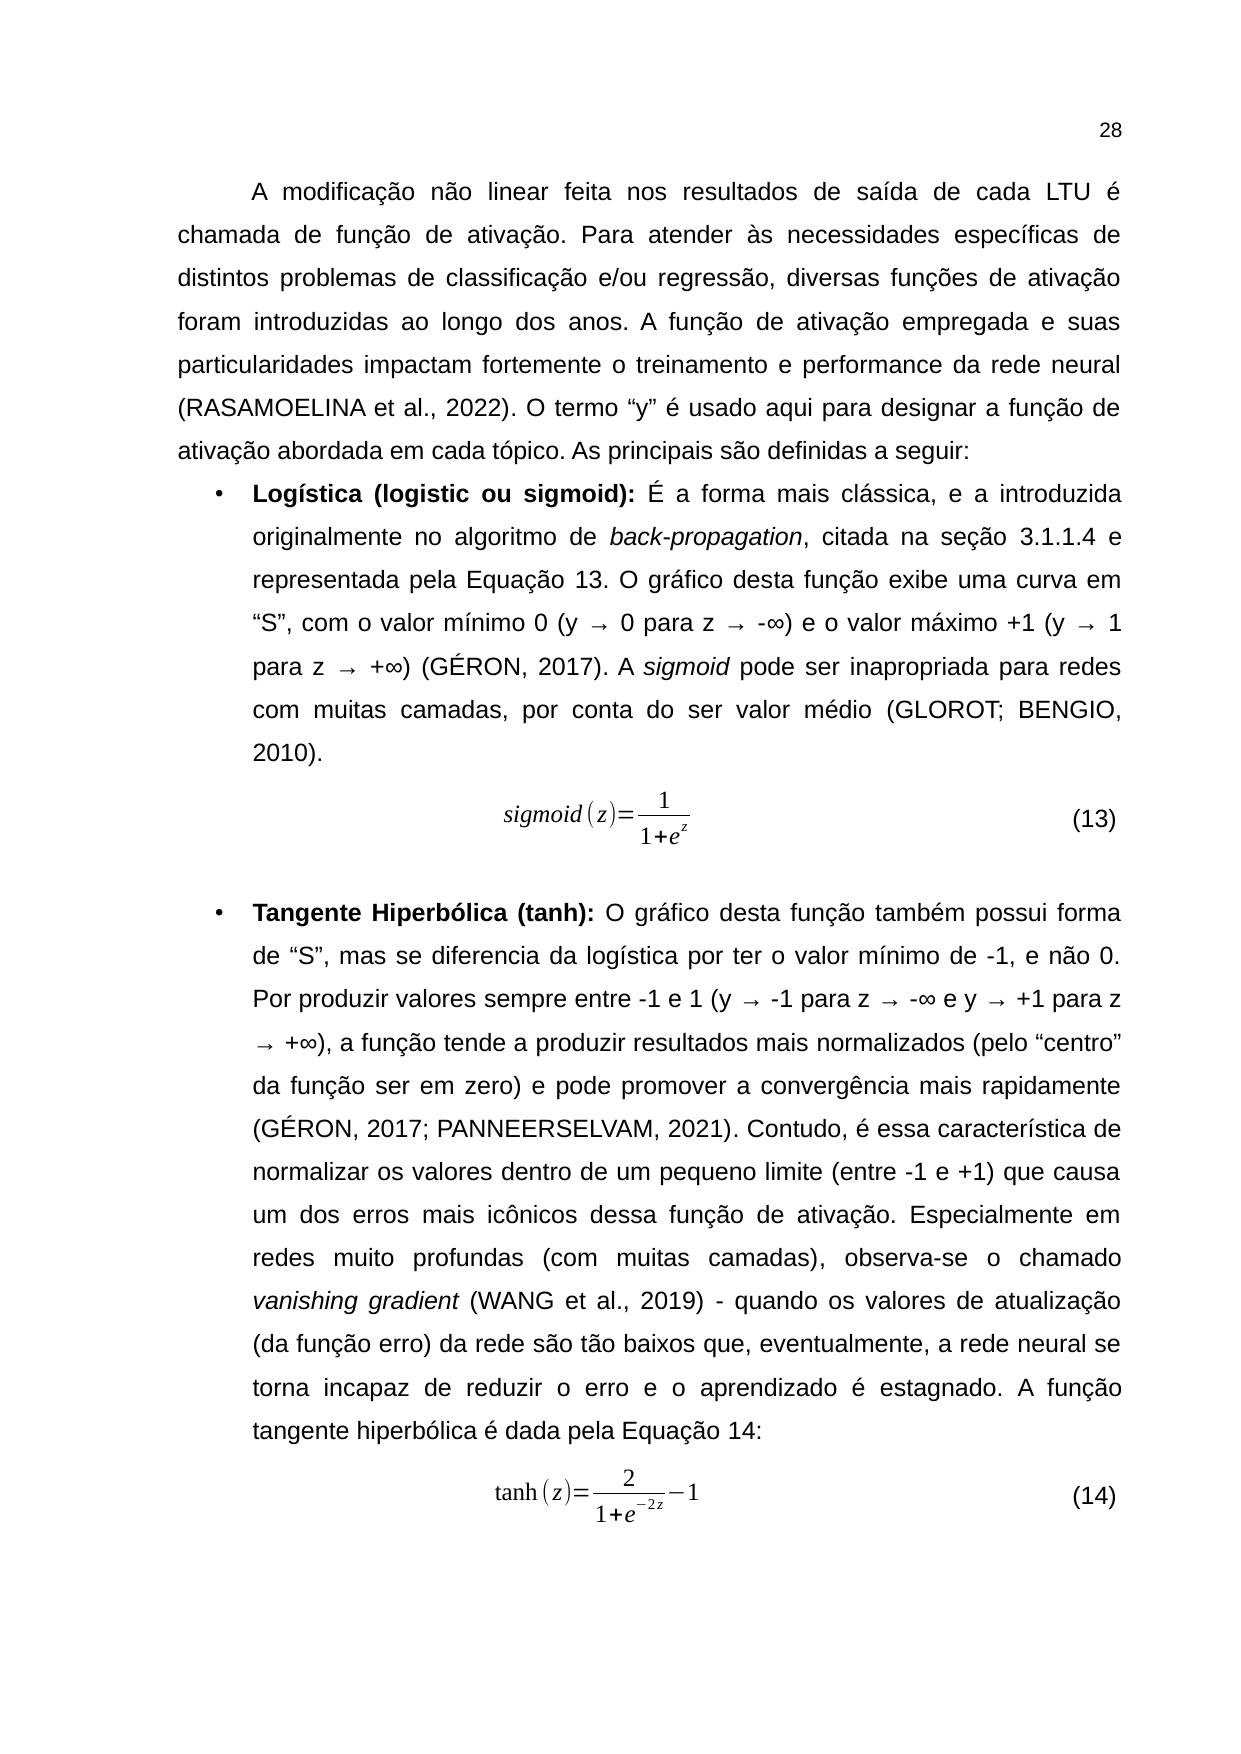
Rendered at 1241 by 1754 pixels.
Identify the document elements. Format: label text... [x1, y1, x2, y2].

table_header [177, 781, 1017, 855]
text A modificação não linear feita nos resultados de saída de cada LTU é chamada de função de ativação. Para atender às necessidades específicas de distintos problemas de classificação e/ou regressão, diversas funções de ativação foram introduzidas ao longo dos anos. A função de ativação empregada e suas particularidades impactam fortemente o treinamento e performance da rede neural (RASAMOELINA et al., 2022). O termo “y” é usado aqui para designar a função de ativação abordada em cada tópico. As principais são definidas a seguir: [177, 177, 1122, 464]
table_header (13) [1017, 781, 1122, 855]
table_header (14) [1017, 1459, 1122, 1533]
list Tangente Hiperbólica (tanh): O gráfico desta função também possui forma de “S”, mas se diferencia da logística por ter o valor mínimo de -1, e não 0. Por produzir valores sempre entre -1 e 1 (y → -1 para z → -∞ e y → +1 para z → +∞), a função tende a produzir resultados mais normalizados (pelo “centro” da função ser em zero) e pode promover a convergência mais rapidamente (GÉRON, 2017; PANNEERSELVAM, 2021). Contudo, é essa característica de normalizar os valores dentro de um pequeno limite (entre -1 e +1) que causa um dos erros mais icônicos dessa função de ativação. Especialmente em redes muito profundas (com muitas camadas), observa-se o chamado vanishing gradient (WANG et al., 2019) - quando os valores de atualização (da função erro) da rede são tão baixos que, eventualmente, a rede neural se torna incapaz de reduzir o erro e o aprendizado é estagnado. A função tangente hiperbólica é dada pela Equação 14: [215, 898, 1122, 1444]
table_header [177, 1459, 1017, 1533]
list Logística (logistic ou sigmoid): É a forma mais clássica, e a introduzida originalmente no algoritmo de back-propagation, citada na seção 3.1.1.4 e representada pela Equação 13. O gráfico desta função exibe uma curva em “S”, com o valor mínimo 0 (y → 0 para z → -∞) e o valor máximo +1 (y → 1 para z → +∞) (GÉRON, 2017). A sigmoid pode ser inapropriada para redes com muitas camadas, por conta do ser valor médio (GLOROT; BENGIO, 2010). [215, 479, 1122, 767]
